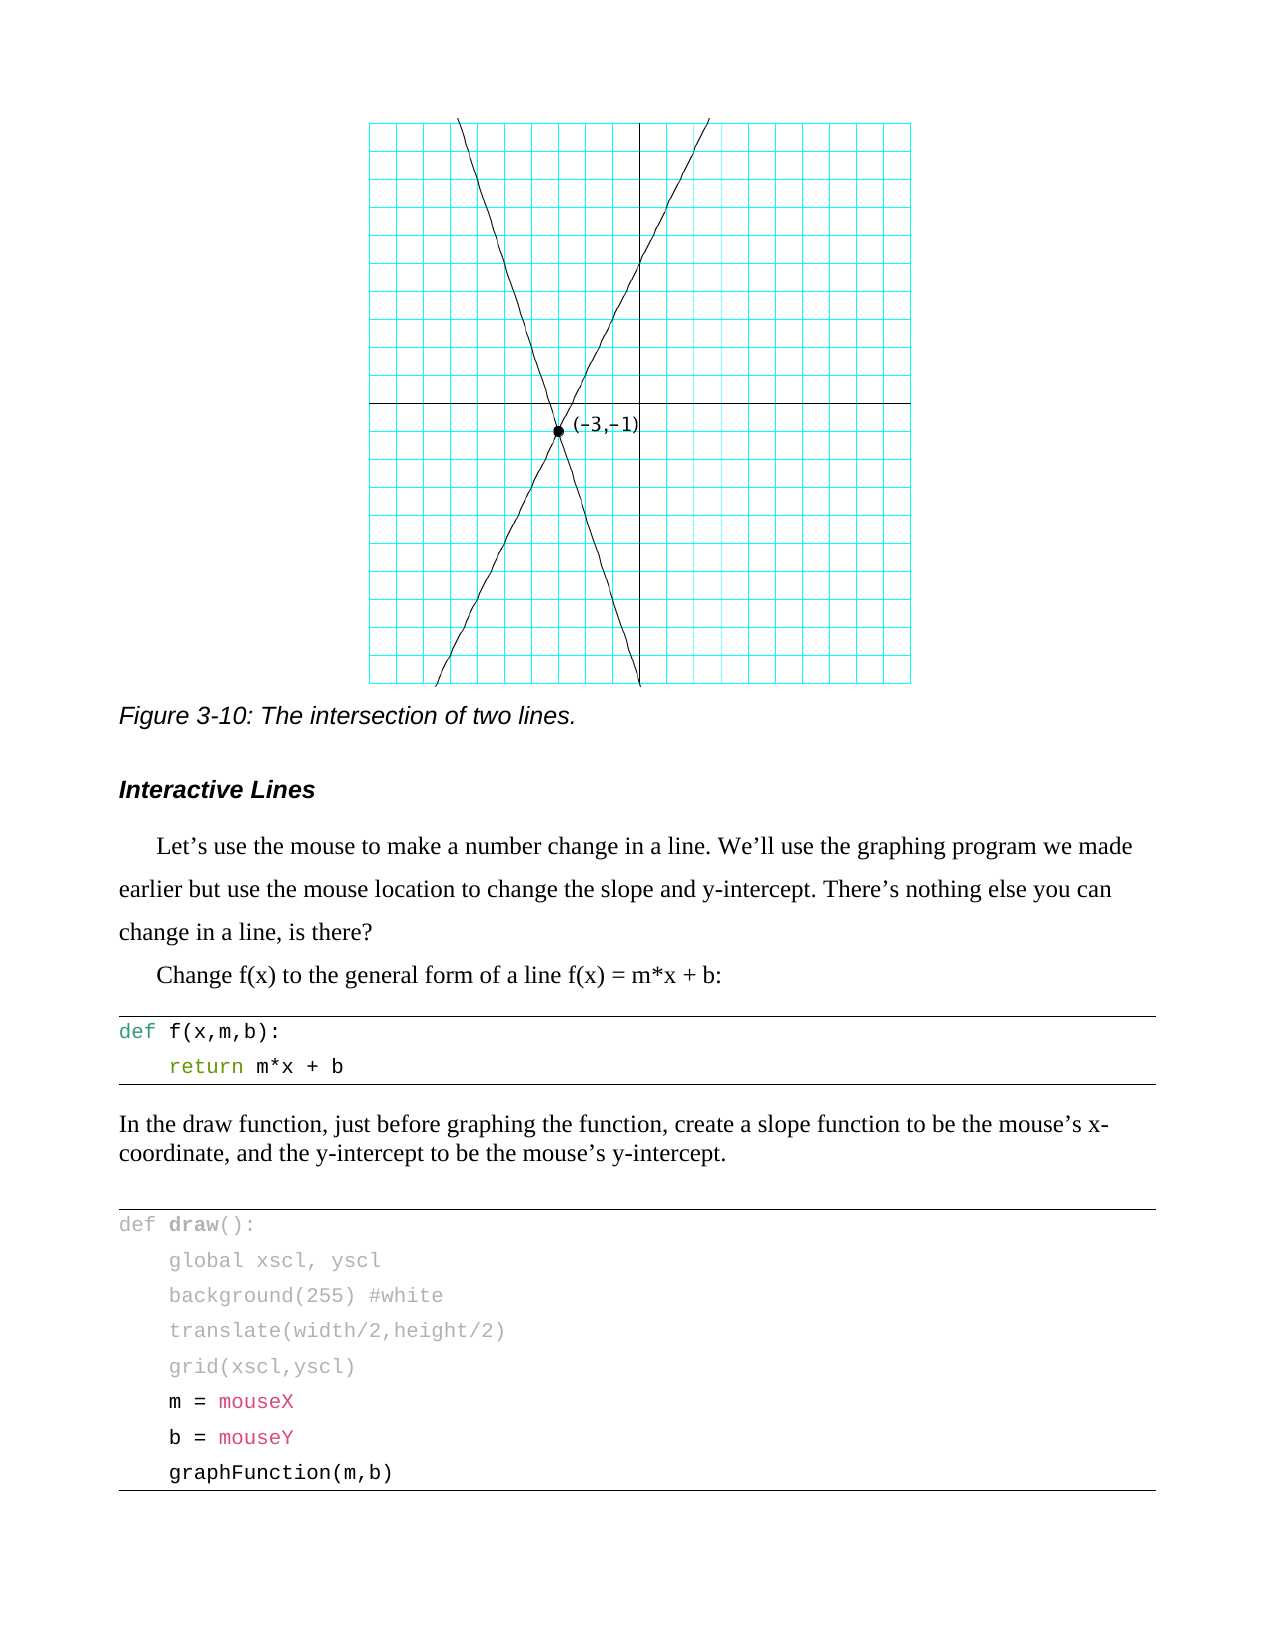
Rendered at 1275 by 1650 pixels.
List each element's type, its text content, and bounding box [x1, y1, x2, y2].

text def f(x,m,b): [118, 1017, 1156, 1045]
text def draw(): [118, 1210, 1156, 1238]
text b = mouseY [118, 1427, 1156, 1450]
text global xscl, yscl [118, 1250, 1156, 1273]
text m = mouseX [118, 1391, 1156, 1415]
text In the draw function, just before graphing the function, create a slope function to be the mouse’s x-coordinate, and the y-intercept to be the mouse’s y-intercept. [118, 1109, 1156, 1167]
text grid(xscl,yscl) [118, 1356, 1156, 1379]
text Interactive Lines [118, 775, 1156, 804]
text Change f(x) to the general form of a line f(x) = m*x + b: [118, 960, 1156, 989]
text Let’s use the mouse to make a number change in a line. We’ll use the graphing program we made earlier but use the mouse location to change the slope and y-intercept. There’s nothing else you can change in a line, is there? [118, 831, 1156, 946]
text Figure 3-10: The intersection of two lines. [118, 118, 1156, 729]
text translate(width/2,height/2) [118, 1321, 1156, 1344]
picture [357, 118, 918, 687]
text background(255) #white [118, 1285, 1156, 1309]
text return m*x + b [118, 1056, 1156, 1085]
text graphFunction(m,b) [118, 1462, 1156, 1491]
